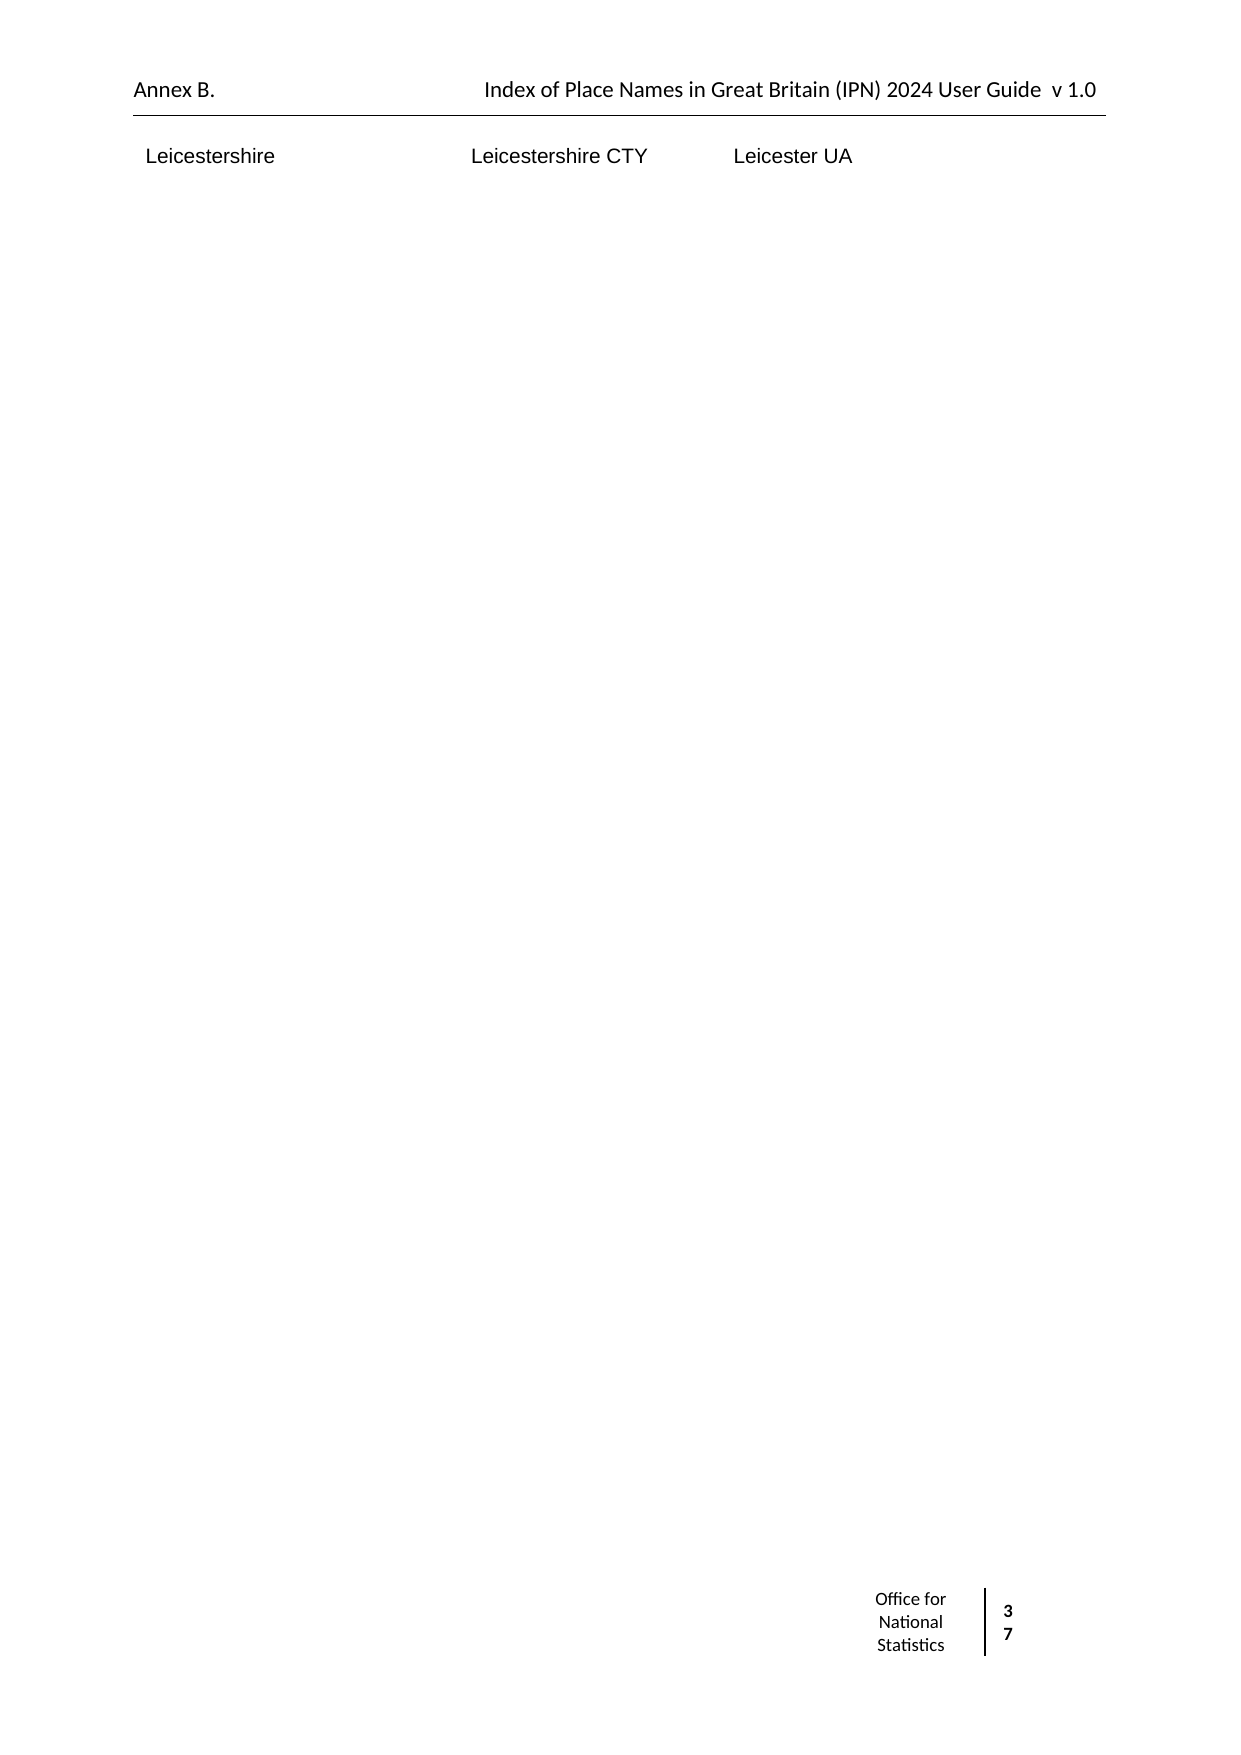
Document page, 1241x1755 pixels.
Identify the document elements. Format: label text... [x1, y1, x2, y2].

text Leicestershire Leicestershire CTY Leicester UA [145, 144, 1094, 168]
